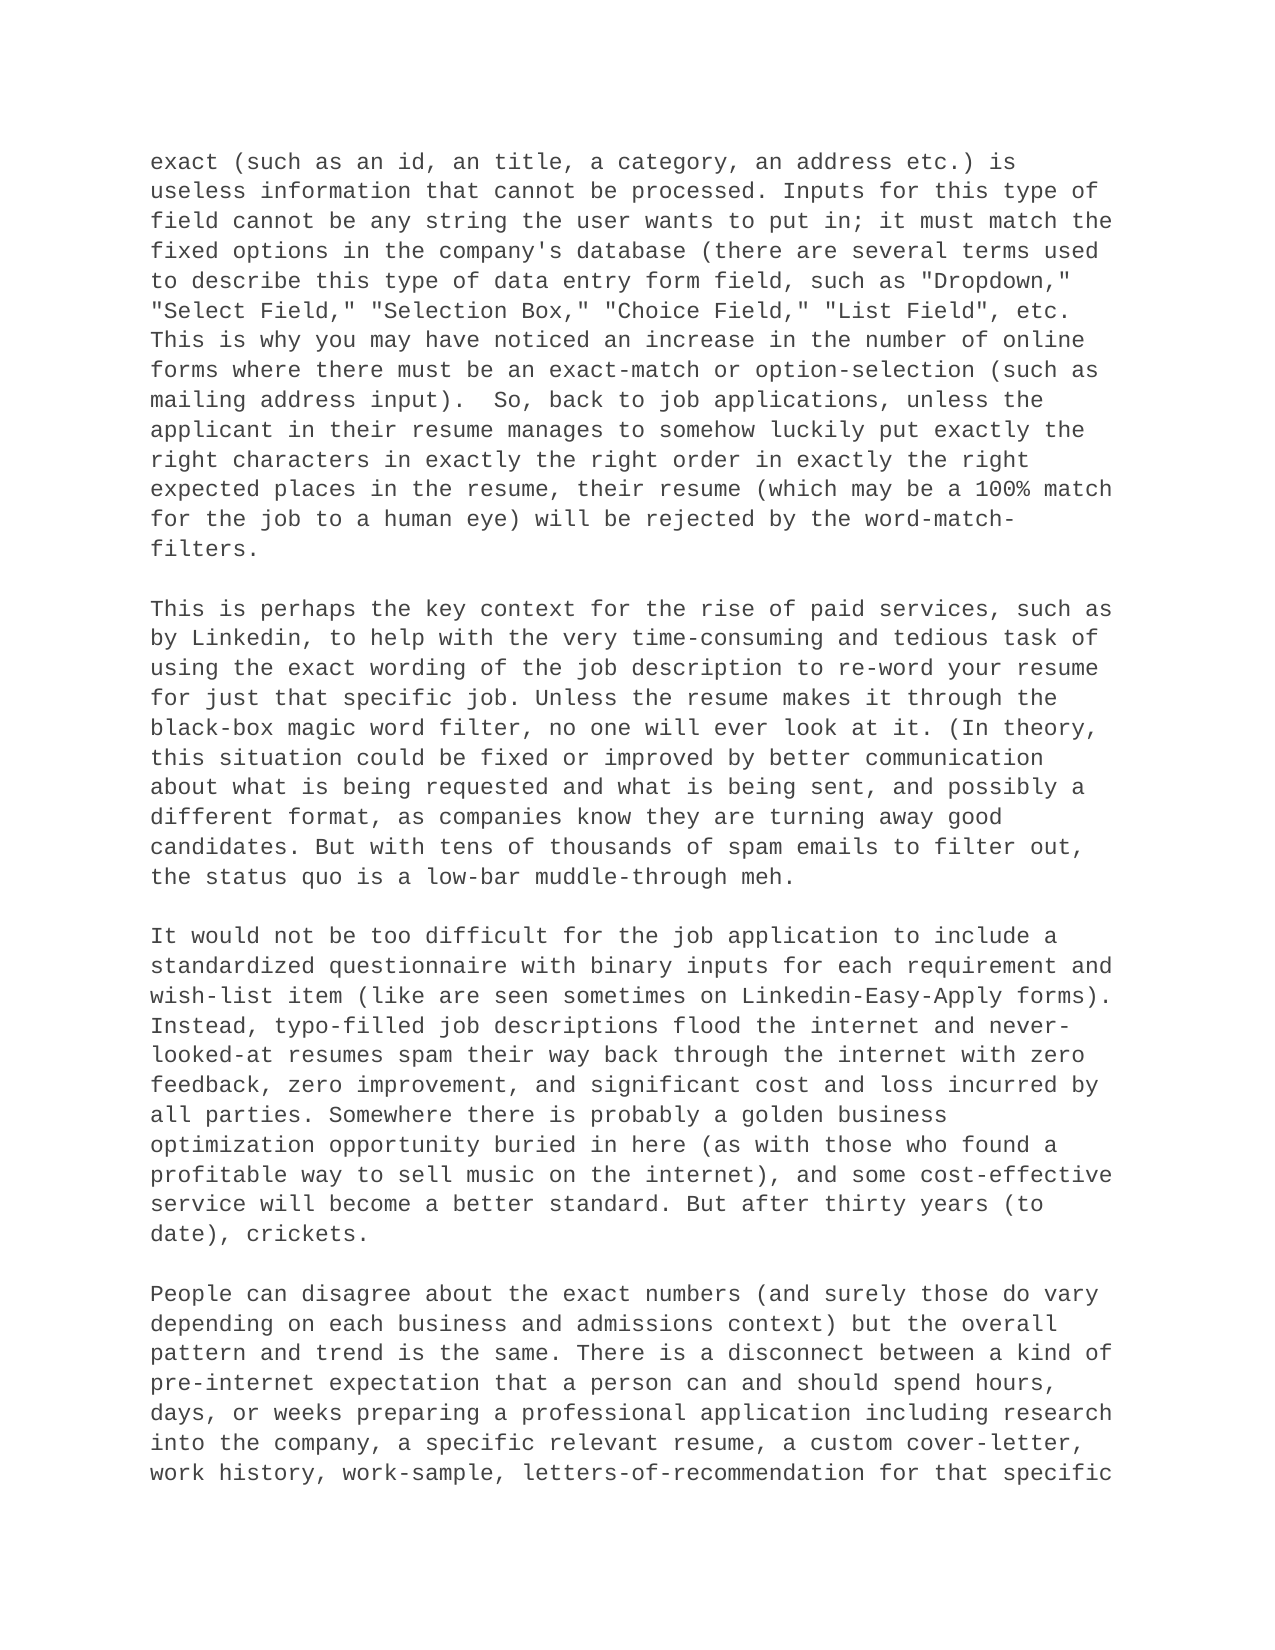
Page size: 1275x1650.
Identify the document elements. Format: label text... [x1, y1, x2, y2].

text It would not be too difficult for the job application to include a standardized questionnaire with binary inputs for each requirement and wish-list item (like are seen sometimes on Linkedin-Easy-Apply forms). Instead, typo-filled job descriptions flood the internet and never-looked-at resumes spam their way back through the internet with zero feedback, zero improvement, and significant cost and loss incurred by all parties. Somewhere there is probably a golden business optimization opportunity buried in here (as with those who found a profitable way to sell music on the internet), and some cost-effective service will become a better standard. But after thirty years (to date), crickets. [150, 924, 1125, 1248]
text This is perhaps the key context for the rise of paid services, such as by Linkedin, to help with the very time-consuming and tedious task of using the exact wording of the job description to re-word your resume for just that specific job. Unless the resume makes it through the black-box magic word filter, no one will ever look at it. (In theory, this situation could be fixed or improved by better communication about what is being requested and what is being sent, and possibly a different format, as companies know they are turning away good candidates. But with tens of thousands of spam emails to filter out, the status quo is a low-bar muddle-through meh. [150, 597, 1125, 891]
text exact (such as an id, an title, a category, an address etc.) is useless information that cannot be processed. Inputs for this type of field cannot be any string the user wants to put in; it must match the fixed options in the company's database (there are several terms used to describe this type of data entry form field, such as "Dropdown," "Select Field," "Selection Box," "Choice Field," "List Field", etc. This is why you may have noticed an increase in the number of online forms where there must be an exact-match or option-selection (such as mailing address input). So, back to job applications, unless the applicant in their resume manages to somehow luckily put exactly the right characters in exactly the right order in exactly the right expected places in the resume, their resume (which may be a 100% match for the job to a human eye) will be rejected by the word-match-filters. [150, 150, 1125, 563]
text People can disagree about the exact numbers (and surely those do vary depending on each business and admissions context) but the overall pattern and trend is the same. There is a disconnect between a kind of pre-internet expectation that a person can and should spend hours, days, or weeks preparing a professional application including research into the company, a specific relevant resume, a custom cover-letter, work history, work-sample, letters-of-recommendation for that specific [150, 1282, 1125, 1487]
